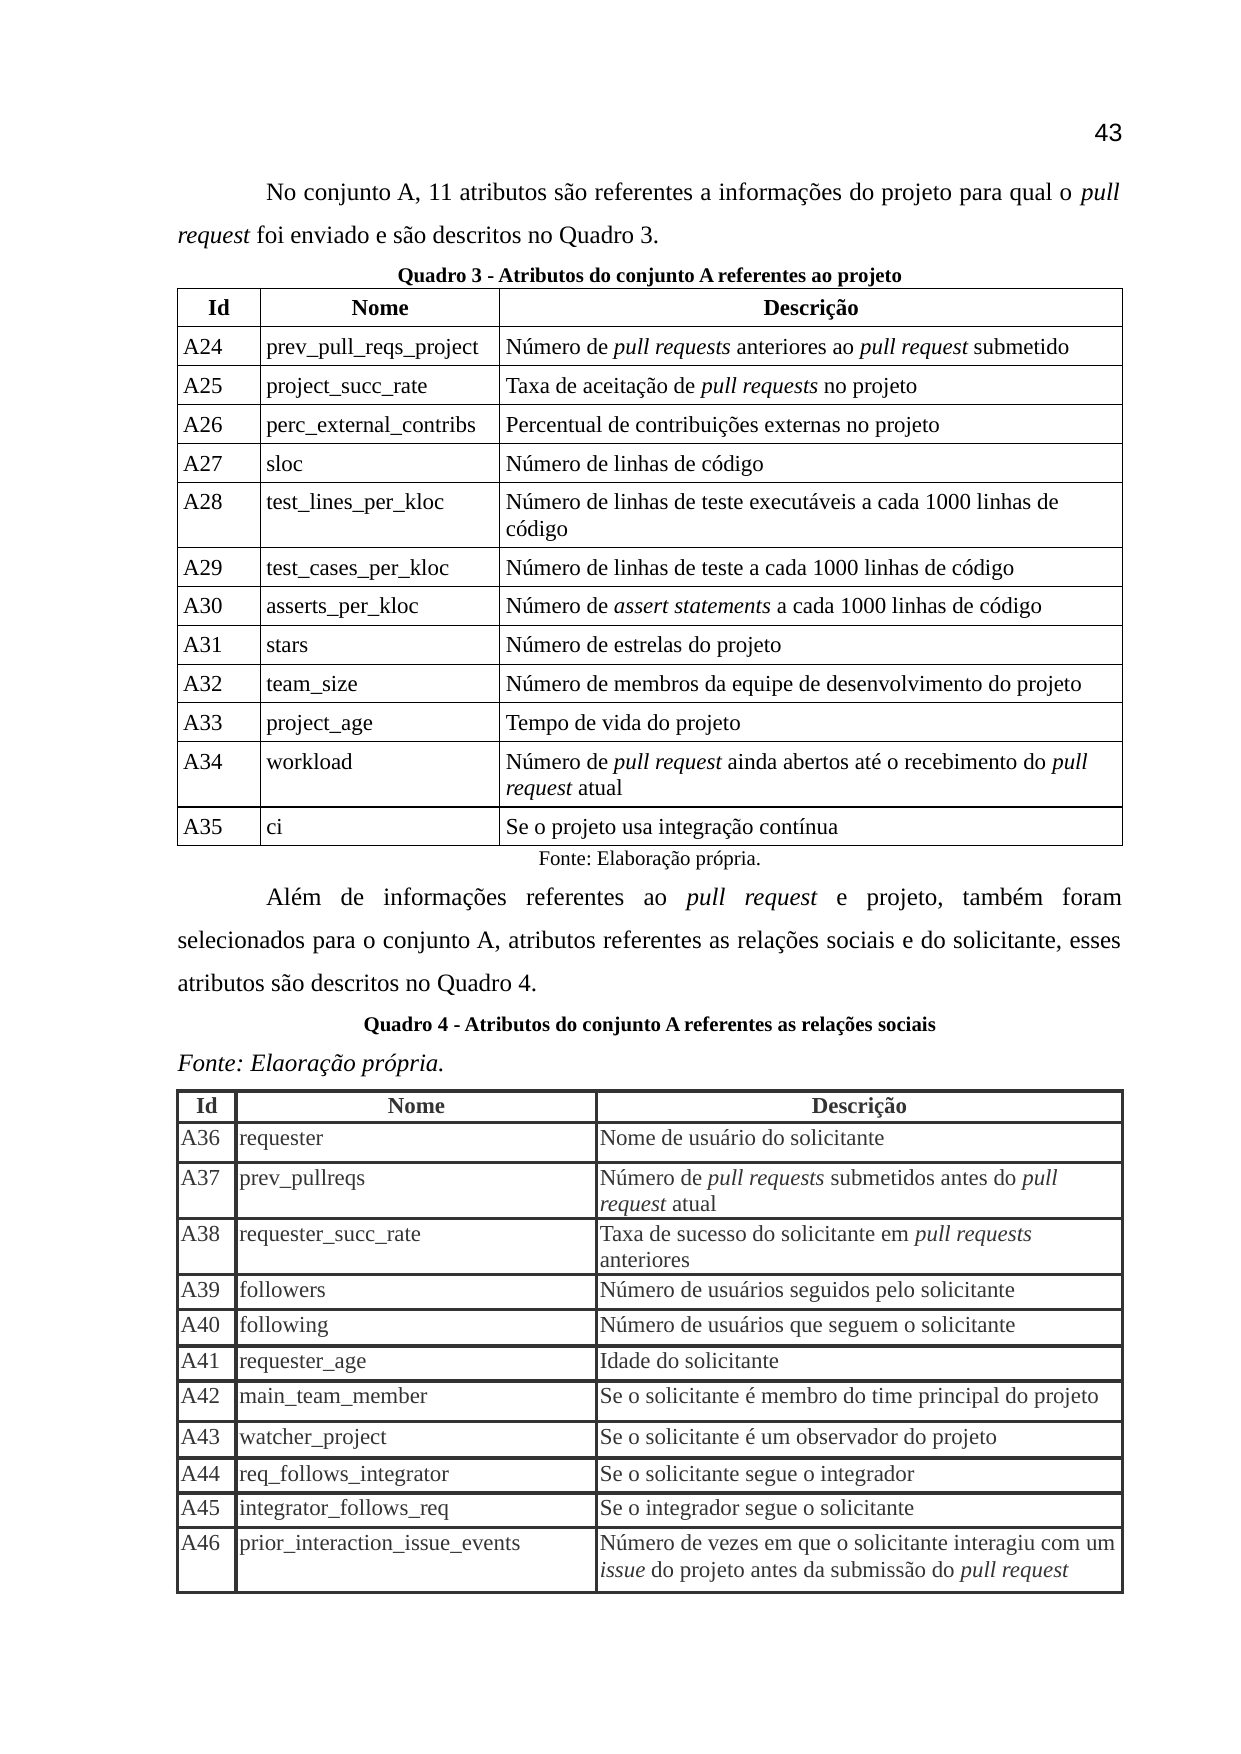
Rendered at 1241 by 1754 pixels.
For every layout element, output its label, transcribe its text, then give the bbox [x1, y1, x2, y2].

table_cell integrator_follows_req [238, 1495, 595, 1526]
table_cell A40 [179, 1311, 234, 1344]
table_cell test_lines_per_kloc [261, 483, 499, 547]
table_cell A36 [179, 1124, 234, 1161]
table_cell A39 [179, 1276, 234, 1307]
table_header Id [179, 1093, 234, 1121]
table_cell A43 [179, 1423, 234, 1456]
table_cell A29 [178, 548, 260, 586]
table_cell requester_age [238, 1348, 595, 1379]
table_cell A25 [178, 366, 260, 404]
table_cell A24 [178, 327, 260, 365]
table_cell prev_pullreqs [238, 1164, 595, 1217]
table_cell ci [261, 808, 499, 845]
table_cell A34 [178, 742, 260, 806]
table_cell project_succ_rate [261, 366, 499, 404]
table_cell Idade do solicitante [598, 1348, 1121, 1379]
table_cell req_follows_integrator [238, 1460, 595, 1491]
table_cell A26 [178, 405, 260, 443]
table_cell Número de membros da equipe de desenvolvimento do projeto [500, 665, 1122, 702]
table_cell test_cases_per_kloc [261, 548, 499, 586]
table_cell Se o integrador segue o solicitante [598, 1495, 1121, 1526]
table_header Descrição [500, 289, 1122, 326]
table_cell A33 [178, 703, 260, 741]
table_cell Número de linhas de código [500, 444, 1122, 482]
table_cell Número de assert statements a cada 1000 linhas de código [500, 587, 1122, 624]
table_cell Tempo de vida do projeto [500, 703, 1122, 741]
table_cell prev_pull_reqs_project [261, 327, 499, 365]
table_cell following [238, 1311, 595, 1344]
table_cell Taxa de aceitação de pull requests no projeto [500, 366, 1122, 404]
table_cell requester [238, 1124, 595, 1161]
text Além de informações referentes ao pull request e projeto, também foram selecionados para o conjunto A, atributos referentes as relações sociais e do solicitante, esses atributos são descritos no Quadro 4. [177, 882, 1122, 997]
table_cell followers [238, 1276, 595, 1307]
table_cell perc_external_contribs [261, 405, 499, 443]
table_cell A46 [179, 1529, 234, 1591]
table_cell Número de linhas de teste executáveis a cada 1000 linhas de código [500, 483, 1122, 547]
table_cell Se o solicitante segue o integrador [598, 1460, 1121, 1491]
table_cell A27 [178, 444, 260, 482]
table_cell A32 [178, 665, 260, 702]
table_cell Número de pull requests submetidos antes do pull request atual [598, 1164, 1121, 1217]
table_cell asserts_per_kloc [261, 587, 499, 624]
table_cell project_age [261, 703, 499, 741]
table_cell Percentual de contribuições externas no projeto [500, 405, 1122, 443]
table_cell A38 [179, 1220, 234, 1273]
table_cell prior_interaction_issue_events [238, 1529, 595, 1591]
text Quadro 4 - Atributos do conjunto A referentes as relações sociais [177, 1011, 1122, 1036]
table_cell A45 [179, 1495, 234, 1526]
table_cell Número de vezes em que o solicitante interagiu com um issue do projeto antes da submissão do pull request [598, 1529, 1121, 1591]
table_cell Taxa de sucesso do solicitante em pull requests anteriores [598, 1220, 1121, 1273]
text Fonte: Elaoração própria. [177, 1048, 1122, 1077]
table_cell main_team_member [238, 1383, 595, 1420]
table_cell Número de estrelas do projeto [500, 626, 1122, 663]
text Fonte: Elaboração própria. [177, 846, 1122, 870]
table_cell Número de usuários que seguem o solicitante [598, 1311, 1121, 1344]
table_header Descrição [598, 1093, 1121, 1121]
table_cell A35 [178, 808, 260, 845]
table_cell Número de linhas de teste a cada 1000 linhas de código [500, 548, 1122, 586]
table_cell workload [261, 742, 499, 806]
table_header Nome [261, 289, 499, 326]
table_cell A42 [179, 1383, 234, 1420]
table_header Nome [238, 1093, 595, 1121]
table_cell stars [261, 626, 499, 663]
table_cell Se o solicitante é um observador do projeto [598, 1423, 1121, 1456]
table_cell A37 [179, 1164, 234, 1217]
table_cell A31 [178, 626, 260, 663]
table_cell A30 [178, 587, 260, 624]
text No conjunto A, 11 atributos são referentes a informações do projeto para qual o pull request foi enviado e são descritos no Quadro 3. [177, 177, 1122, 249]
table_cell team_size [261, 665, 499, 702]
table_cell Número de pull requests anteriores ao pull request submetido [500, 327, 1122, 365]
table_cell A44 [179, 1460, 234, 1491]
table_cell watcher_project [238, 1423, 595, 1456]
table_cell requester_succ_rate [238, 1220, 595, 1273]
table_header Id [178, 289, 260, 326]
table_cell Número de usuários seguidos pelo solicitante [598, 1276, 1121, 1307]
table_cell A41 [179, 1348, 234, 1379]
table_cell Nome de usuário do solicitante [598, 1124, 1121, 1161]
table_cell Número de pull request ainda abertos até o recebimento do pull request atual [500, 742, 1122, 806]
table_cell A28 [178, 483, 260, 547]
table_cell Se o projeto usa integração contínua [500, 808, 1122, 845]
table_cell Se o solicitante é membro do time principal do projeto [598, 1383, 1121, 1420]
text Quadro 3 - Atributos do conjunto A referentes ao projeto [177, 263, 1122, 287]
table_cell sloc [261, 444, 499, 482]
